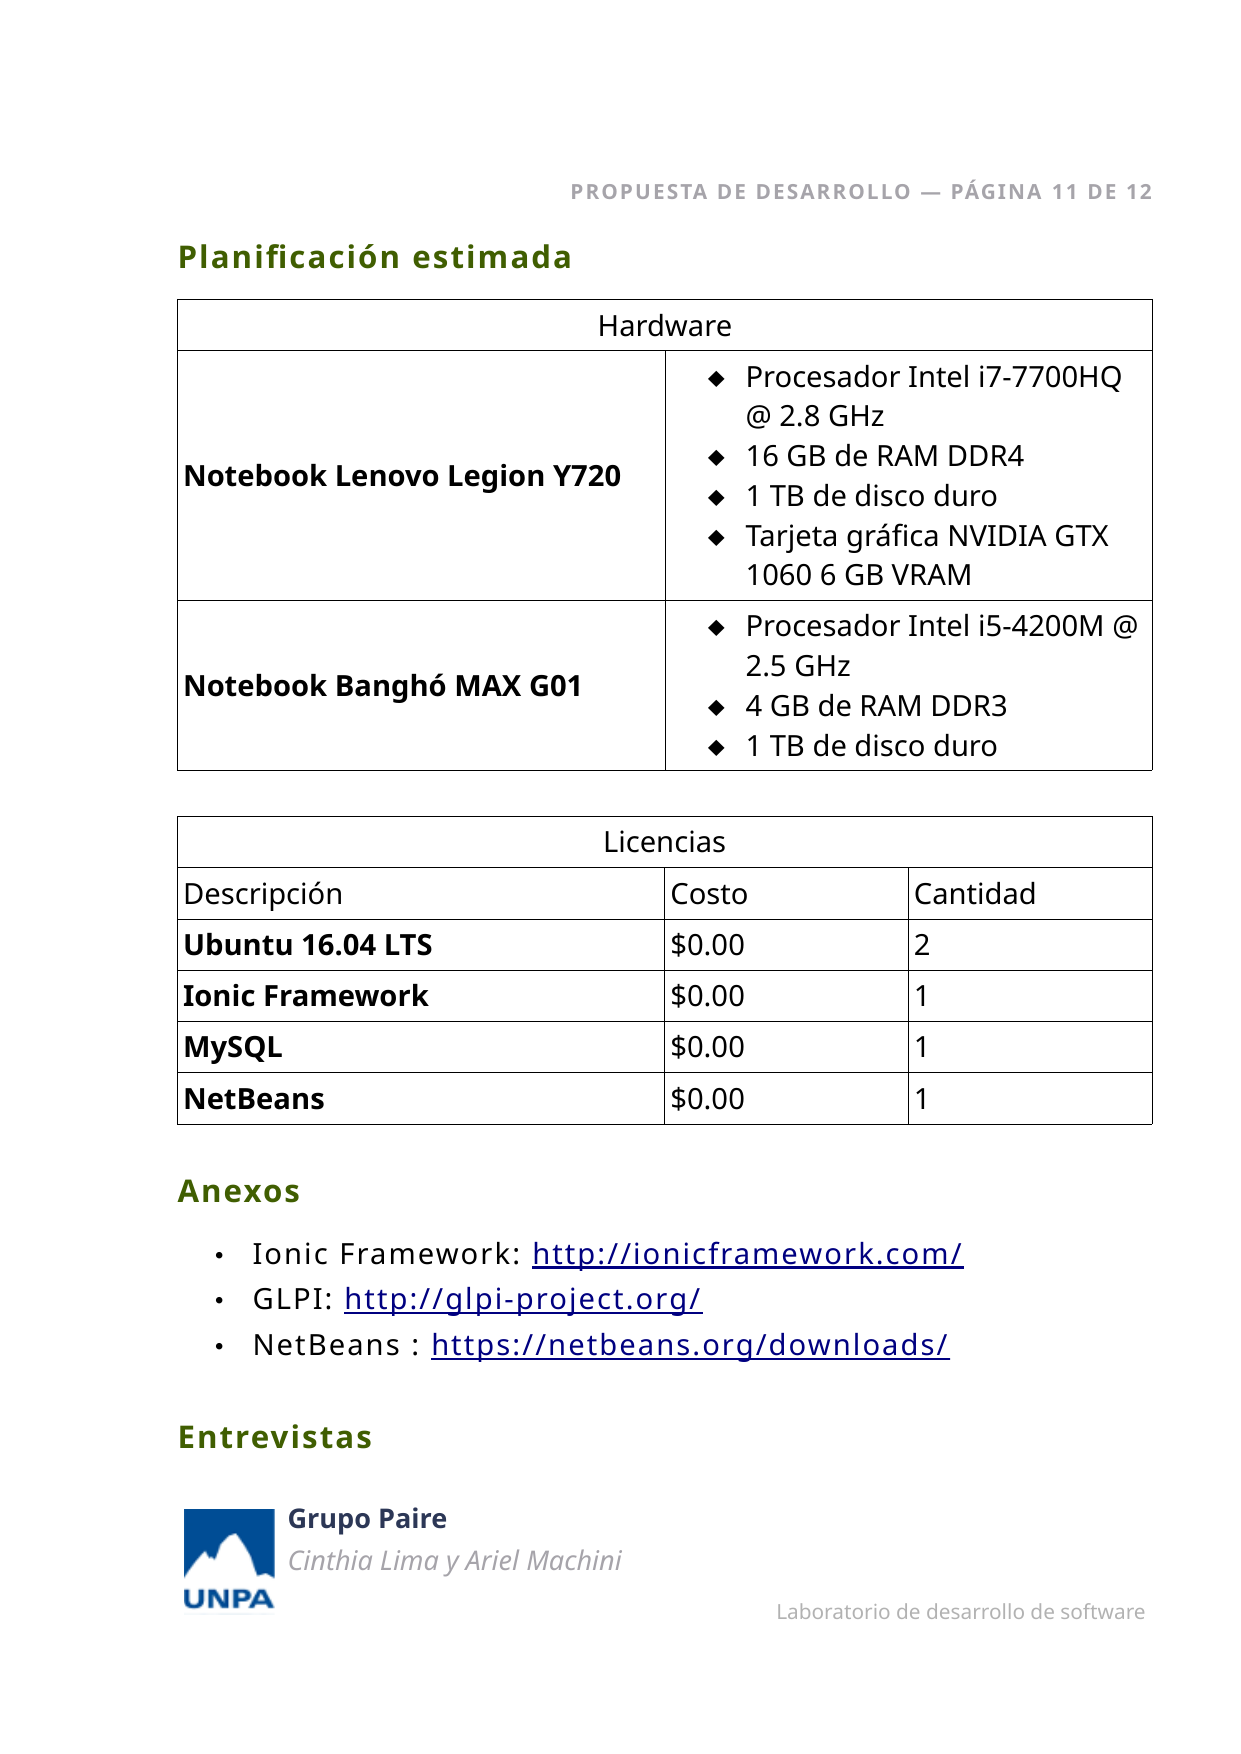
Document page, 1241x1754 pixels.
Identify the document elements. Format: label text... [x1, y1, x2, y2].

list Ionic Framework: http://ionicframework.com/ [215, 1233, 1152, 1273]
table_cell NetBeans [178, 1073, 664, 1123]
table_cell $0.00 [665, 971, 908, 1021]
table_header Licencias [178, 817, 1152, 867]
table_cell MySQL [178, 1022, 664, 1072]
table_cell Notebook Banghó MAX G01 [178, 601, 665, 770]
table_cell 1 [909, 971, 1152, 1021]
table_header Hardware [178, 300, 1152, 350]
list GLPI: http://glpi-project.org/ [215, 1279, 1152, 1318]
table_cell Costo [665, 868, 908, 918]
table_cell Descripción [178, 868, 664, 918]
table_cell 2 [909, 920, 1152, 970]
text Entrevistas [177, 1416, 1152, 1458]
table_cell Ubuntu 16.04 LTS [178, 920, 664, 970]
text Anexos [177, 1169, 1152, 1212]
table_cell 1 [909, 1022, 1152, 1072]
table_cell Procesador Intel i5-4200M @ 2.5 GHz 4 GB de RAM DDR3 1 TB de disco duro [666, 601, 1152, 770]
table_cell Notebook Lenovo Legion Y720 [178, 351, 665, 600]
picture [184, 1509, 275, 1615]
table_cell $0.00 [665, 1073, 908, 1123]
table_cell Procesador Intel i7-7700HQ @ 2.8 GHz 16 GB de RAM DDR4 1 TB de disco duro Tarjeta gráfica NVIDIA GTX 1060 6 GB VRAM [666, 351, 1152, 600]
list NetBeans : https://netbeans.org/downloads/ [215, 1324, 1152, 1364]
table_cell $0.00 [665, 920, 908, 970]
table_cell $0.00 [665, 1022, 908, 1072]
table_cell Ionic Framework [178, 971, 664, 1021]
text Planificación estimada [177, 235, 1152, 278]
table_cell 1 [909, 1073, 1152, 1123]
table_cell Cantidad [909, 868, 1152, 918]
